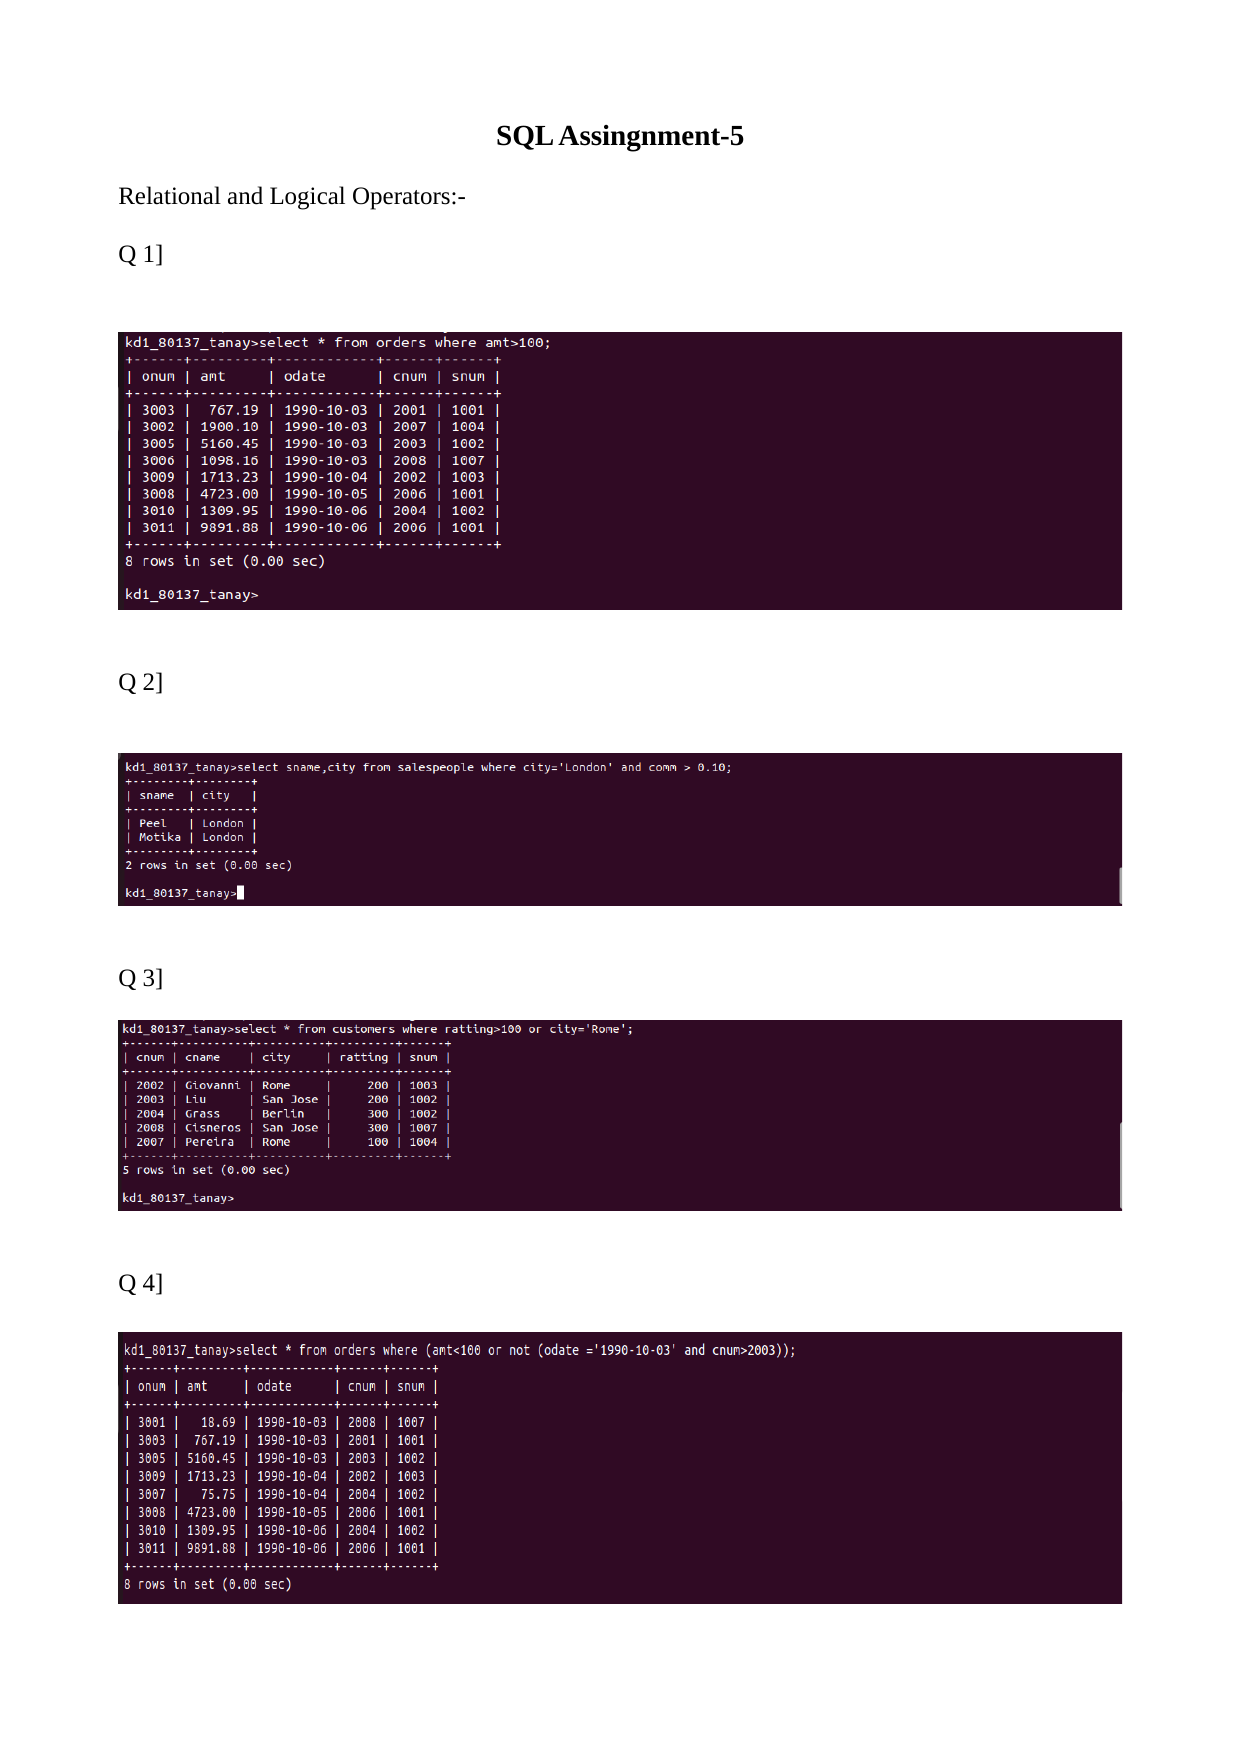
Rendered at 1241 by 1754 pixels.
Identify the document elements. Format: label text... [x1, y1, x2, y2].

text Q 4] [118, 1268, 1122, 1297]
text Q 1] [118, 239, 1122, 267]
text Q 3] [118, 963, 1122, 992]
picture [118, 1332, 1123, 1604]
text Relational and Logical Operators:- [118, 181, 1122, 210]
picture [118, 332, 1123, 610]
picture [118, 753, 1123, 906]
picture [118, 1020, 1123, 1211]
text Q 2] [118, 667, 1122, 696]
